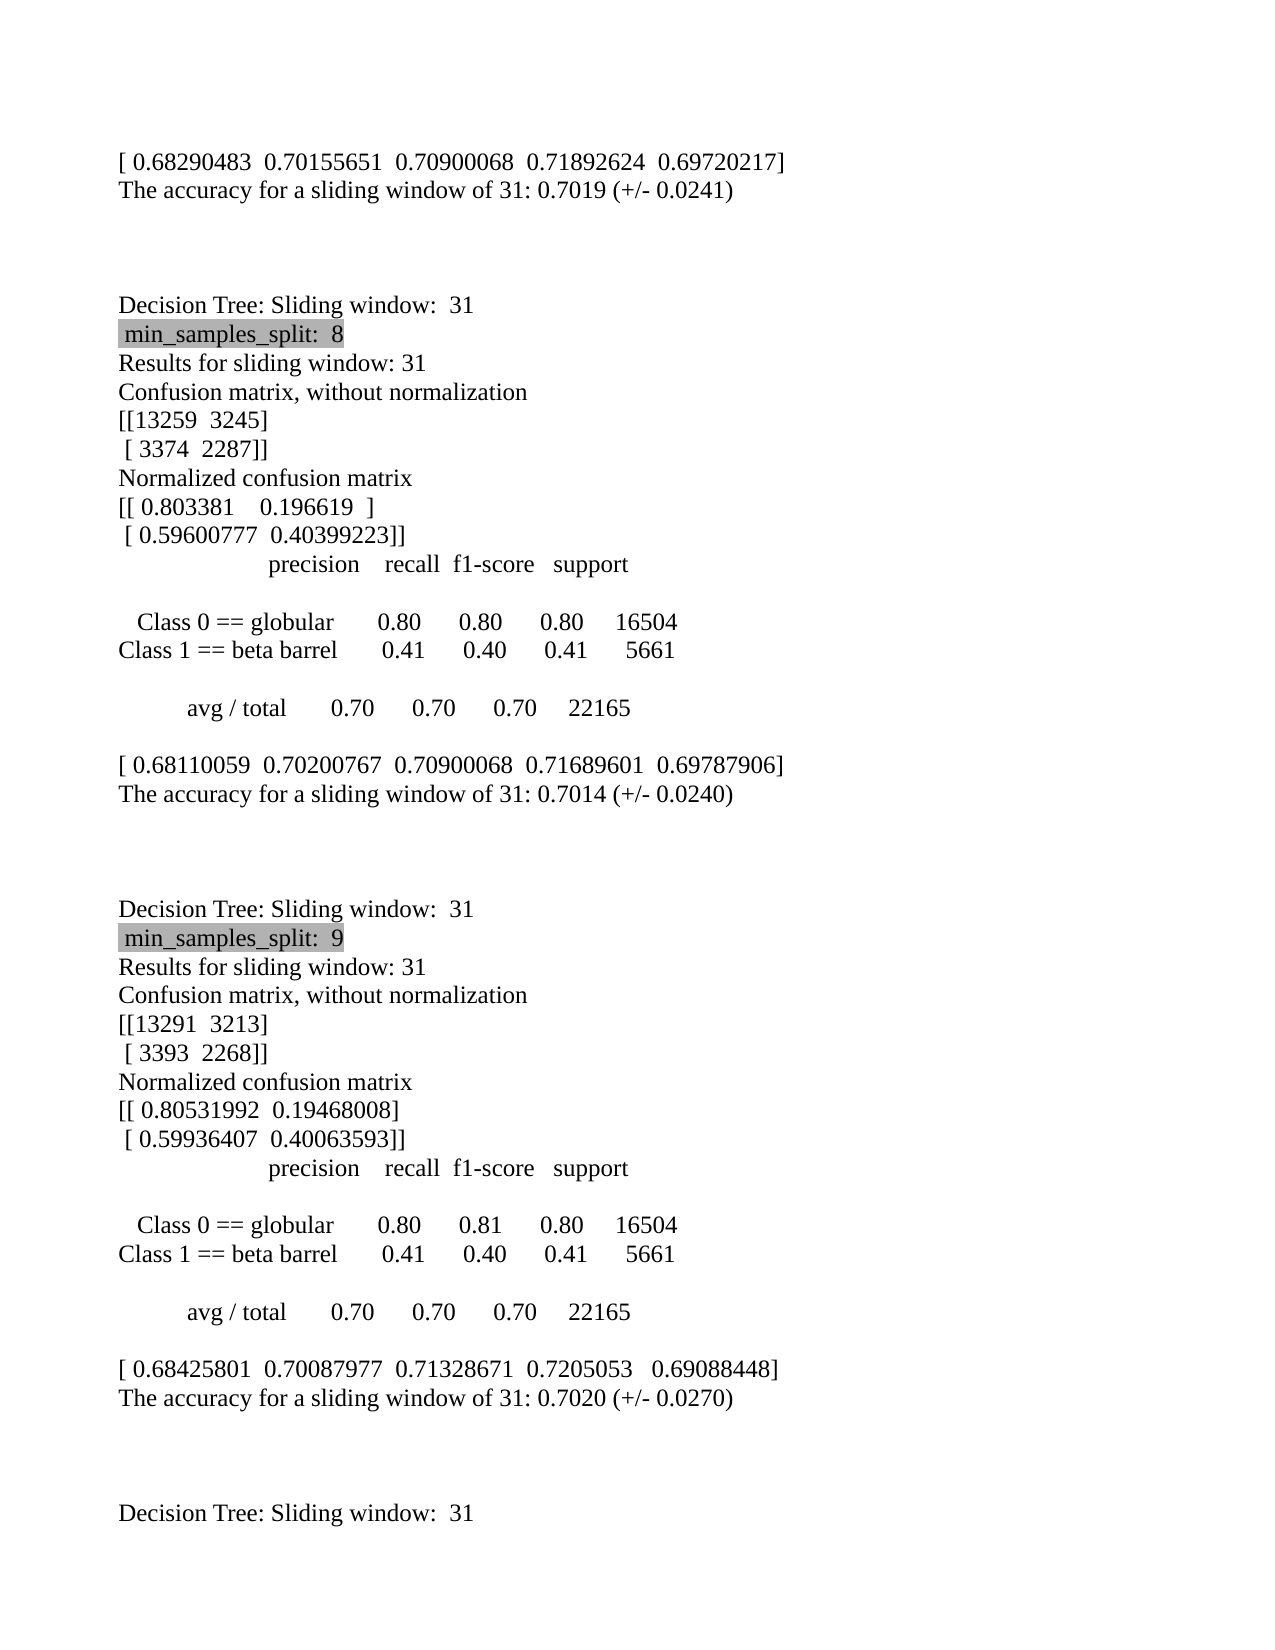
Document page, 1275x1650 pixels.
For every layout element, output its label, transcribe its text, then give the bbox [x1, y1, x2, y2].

text The accuracy for a sliding window of 31: 0.7020 (+/- 0.0270) [118, 1383, 1157, 1412]
text The accuracy for a sliding window of 31: 0.7014 (+/- 0.0240) [118, 779, 1157, 808]
text Results for sliding window: 31 [118, 952, 1157, 981]
text Class 0 == globular 0.80 0.80 0.80 16504 [118, 607, 1157, 636]
text Decision Tree: Sliding window: 31 [118, 291, 1157, 319]
text [ 3393 2268]] [118, 1038, 1157, 1067]
text [[ 0.803381 0.196619 ] [118, 492, 1157, 521]
text [ 0.59600777 0.40399223]] [118, 521, 1157, 549]
text Normalized confusion matrix [118, 463, 1157, 492]
text Class 0 == globular 0.80 0.81 0.80 16504 [118, 1211, 1157, 1239]
text [ 3374 2287]] [118, 434, 1157, 463]
text The accuracy for a sliding window of 31: 0.7019 (+/- 0.0241) [118, 176, 1157, 204]
text Normalized confusion matrix [118, 1067, 1157, 1096]
text [ 0.68110059 0.70200767 0.70900068 0.71689601 0.69787906] [118, 751, 1157, 779]
text avg / total 0.70 0.70 0.70 22165 [118, 693, 1157, 722]
text Confusion matrix, without normalization [118, 377, 1157, 406]
text [ 0.59936407 0.40063593]] [118, 1124, 1157, 1153]
text Decision Tree: Sliding window: 31 [118, 894, 1157, 923]
text Confusion matrix, without normalization [118, 981, 1157, 1009]
text Results for sliding window: 31 [118, 348, 1157, 377]
text [ 0.68290483 0.70155651 0.70900068 0.71892624 0.69720217] [118, 147, 1157, 176]
text [ 0.68425801 0.70087977 0.71328671 0.7205053 0.69088448] [118, 1354, 1157, 1383]
text min_samples_split: 8 [118, 319, 1157, 348]
text Class 1 == beta barrel 0.41 0.40 0.41 5661 [118, 1239, 1157, 1268]
text avg / total 0.70 0.70 0.70 22165 [118, 1297, 1157, 1326]
text precision recall f1-score support [118, 1153, 1157, 1182]
text [[13291 3213] [118, 1009, 1157, 1038]
text [[ 0.80531992 0.19468008] [118, 1096, 1157, 1124]
text min_samples_split: 9 [118, 923, 1157, 952]
text Decision Tree: Sliding window: 31 [118, 1498, 1157, 1527]
text [[13259 3245] [118, 406, 1157, 434]
text precision recall f1-score support [118, 549, 1157, 578]
text Class 1 == beta barrel 0.41 0.40 0.41 5661 [118, 636, 1157, 664]
